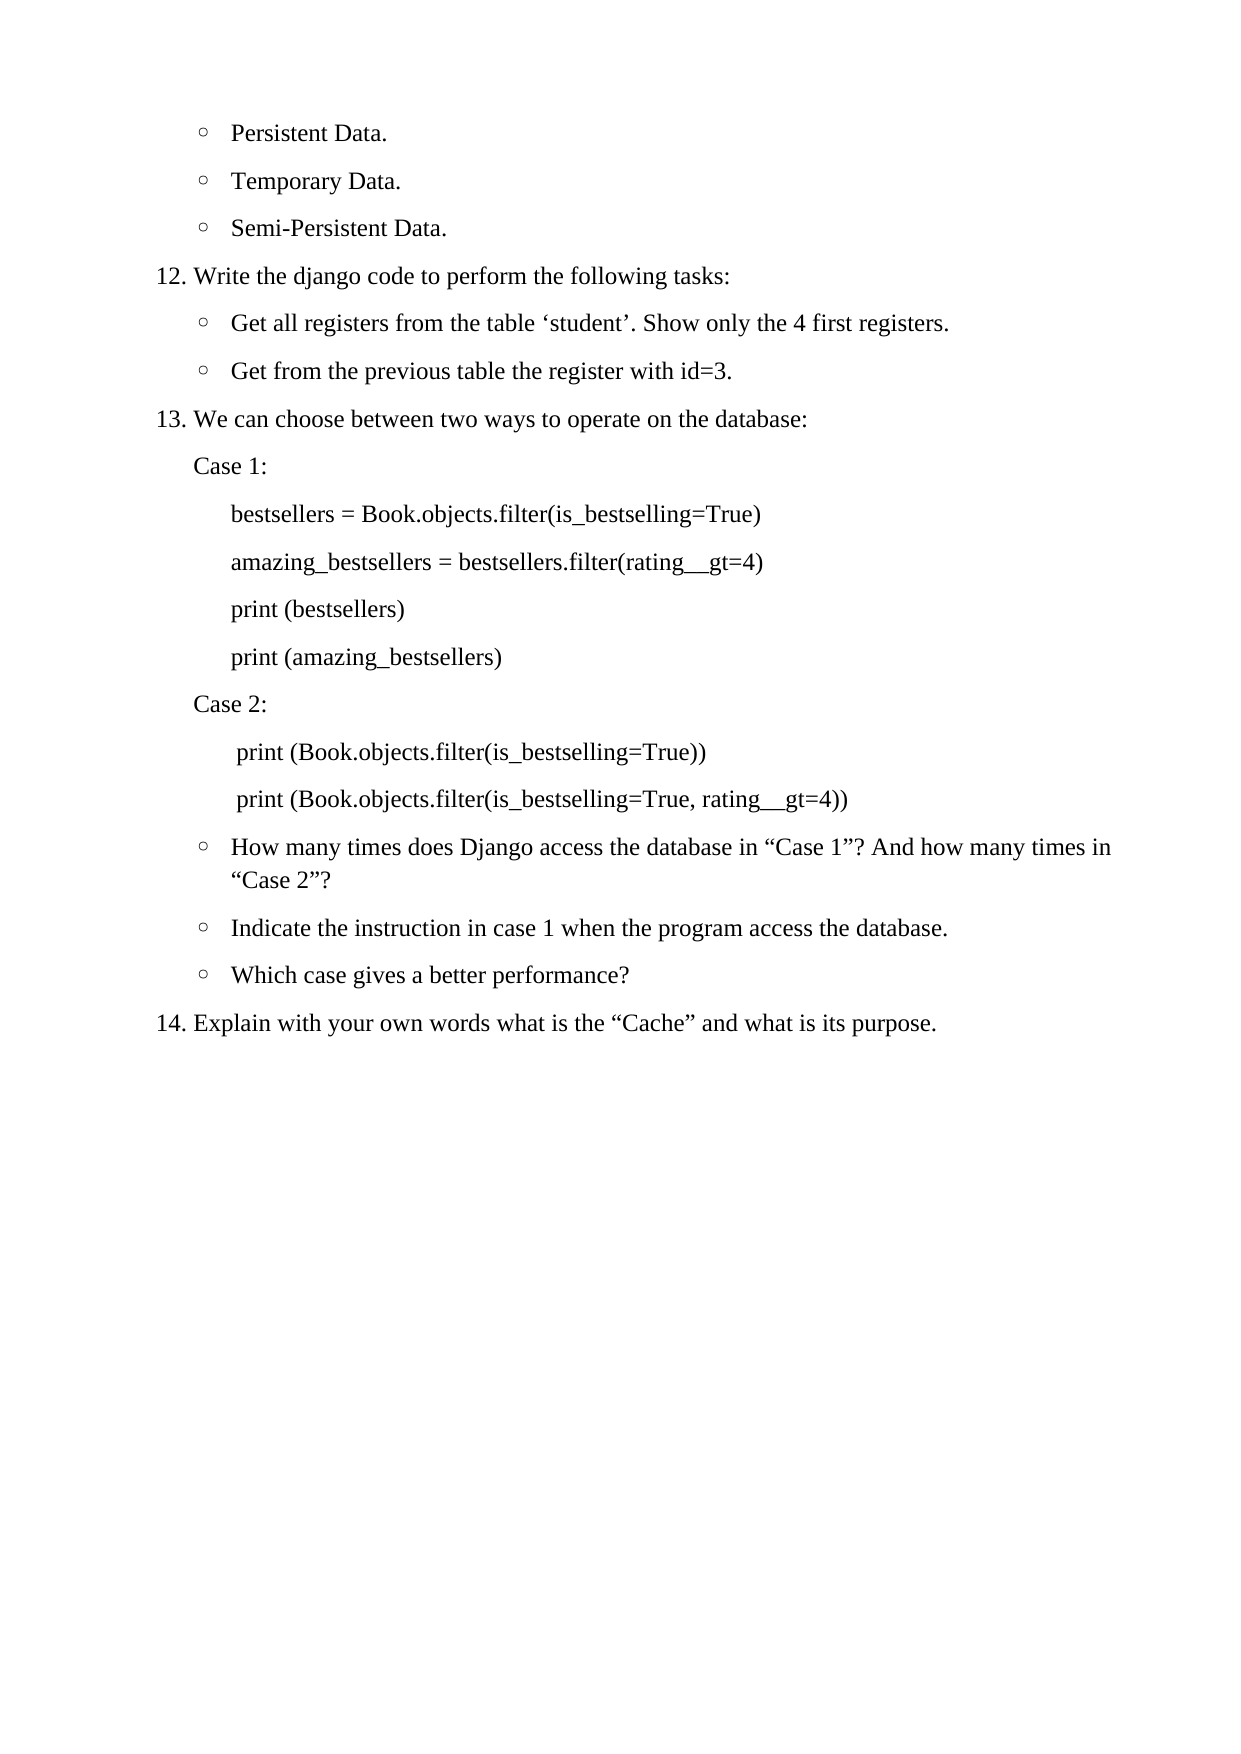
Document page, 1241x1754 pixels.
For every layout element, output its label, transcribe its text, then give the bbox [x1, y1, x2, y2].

text print (Book.objects.filter(is_bestselling=True)) [236, 737, 1122, 766]
list Explain with your own words what is the “Cache” and what is its purpose. [156, 1008, 1122, 1037]
list Semi-Persistent Data. [193, 213, 1122, 242]
list Case 1: [156, 451, 1122, 480]
text print (Book.objects.filter(is_bestselling=True, rating__gt=4)) [236, 784, 1122, 813]
list print (bestsellers) [193, 594, 1122, 623]
list Case 2: [156, 689, 1122, 718]
list Indicate the instruction in case 1 when the program access the database. [193, 913, 1122, 942]
list Get all registers from the table ‘student’. Show only the 4 first registers. [193, 308, 1122, 337]
list Write the django code to perform the following tasks: [156, 261, 1122, 290]
list amazing_bestsellers = bestsellers.filter(rating__gt=4) [193, 547, 1122, 575]
list We can choose between two ways to operate on the database: [156, 404, 1122, 432]
list Which case gives a better performance? [193, 960, 1122, 989]
list Get from the previous table the register with id=3. [193, 356, 1122, 385]
list bestsellers = Book.objects.filter(is_bestselling=True) [193, 499, 1122, 528]
list How many times does Django access the database in “Case 1”? And how many times in “Case 2”? [193, 832, 1122, 894]
list Persistent Data. [193, 118, 1122, 147]
list Temporary Data. [193, 166, 1122, 194]
list print (amazing_bestsellers) [193, 642, 1122, 671]
